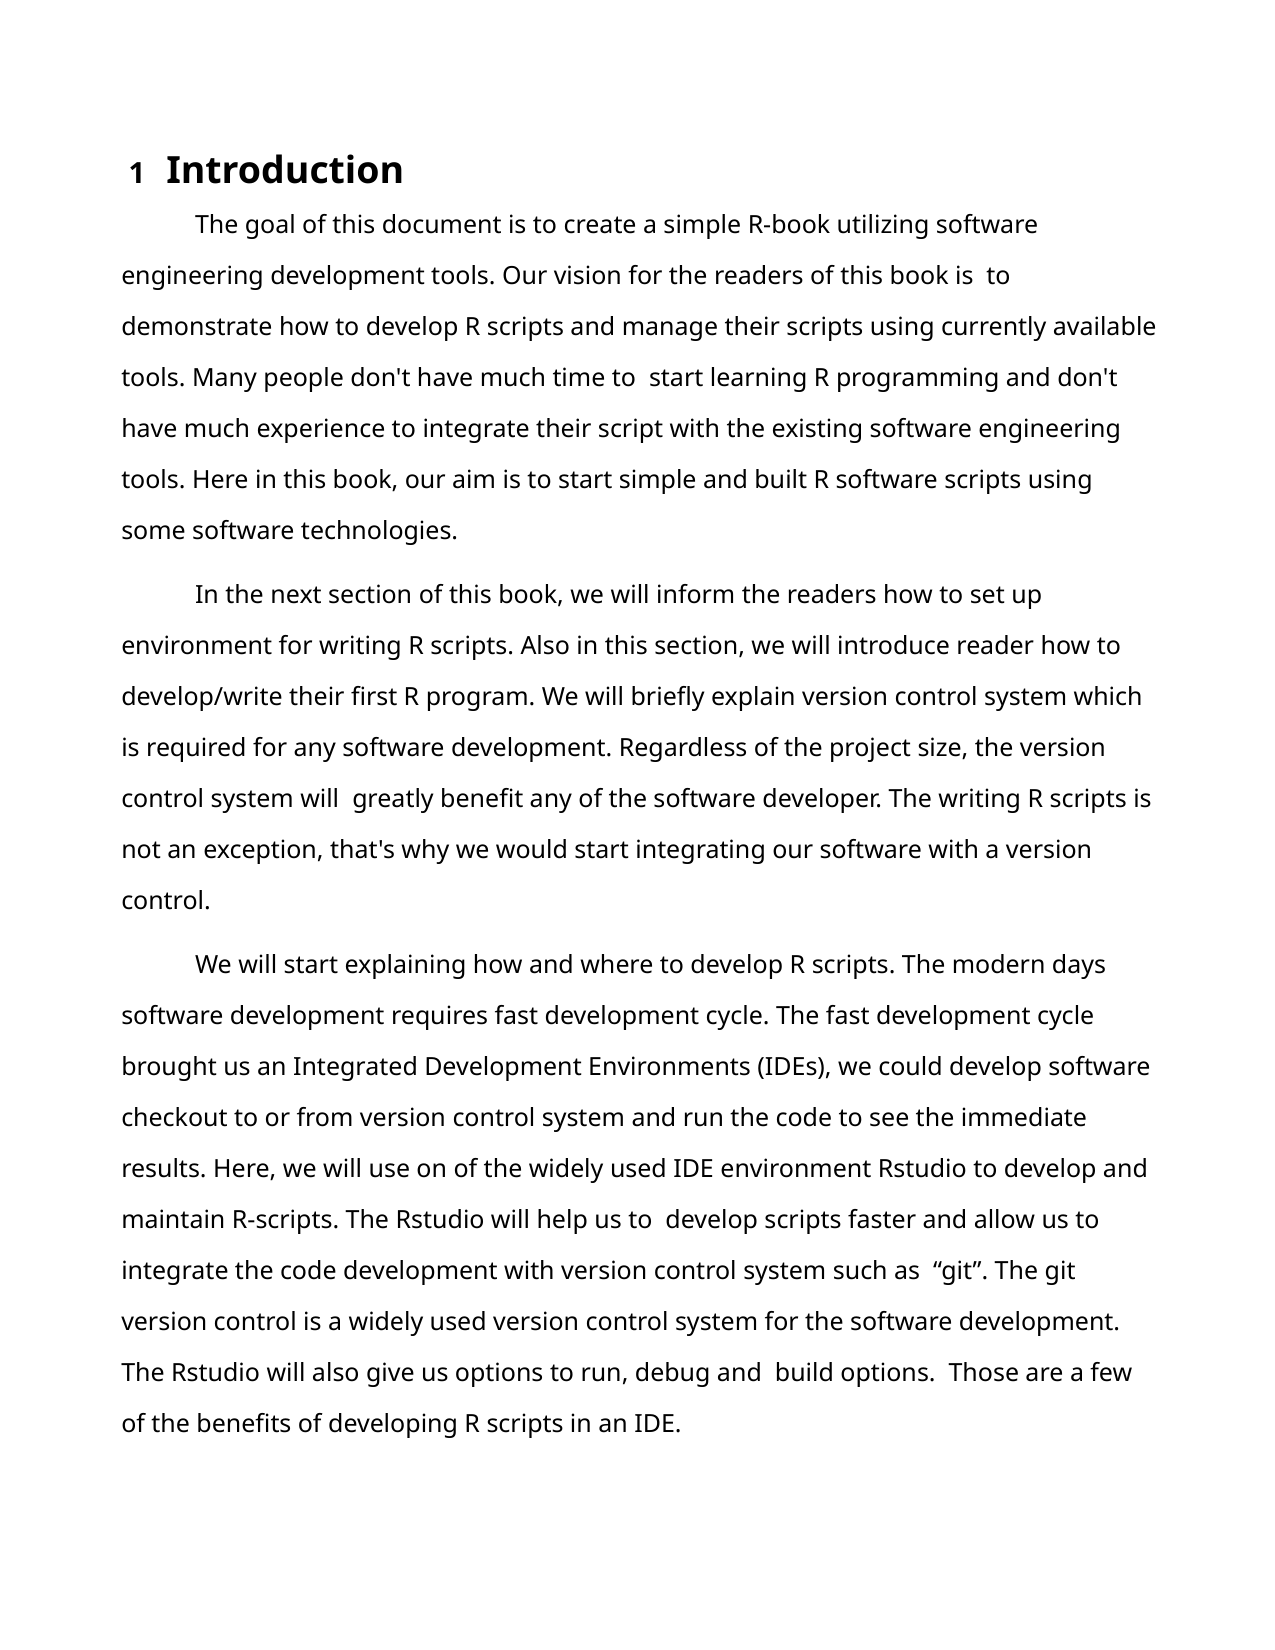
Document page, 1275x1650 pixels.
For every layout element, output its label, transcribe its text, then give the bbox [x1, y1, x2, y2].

text The goal of this document is to create a simple R-book utilizing software engineering development tools. Our vision for the readers of this book is to demonstrate how to develop R scripts and manage their scripts using currently available tools. Many people don't have much time to start learning R programming and don't have much experience to integrate their script with the existing software engineering tools. Here in this book, our aim is to start simple and built R software scripts using some software technologies. [121, 207, 1158, 547]
subtitle Introduction [121, 143, 1158, 194]
text In the next section of this book, we will inform the readers how to set up environment for writing R scripts. Also in this section, we will introduce reader how to develop/write their first R program. We will briefly explain version control system which is required for any software development. Regardless of the project size, the version control system will greatly benefit any of the software developer. The writing R scripts is not an exception, that's why we would start integrating our software with a version control. [121, 576, 1158, 917]
text We will start explaining how and where to develop R scripts. The modern days software development requires fast development cycle. The fast development cycle brought us an Integrated Development Environments (IDEs), we could develop software checkout to or from version control system and run the code to see the immediate results. Here, we will use on of the widely used IDE environment Rstudio to develop and maintain R-scripts. The Rstudio will help us to develop scripts faster and allow us to integrate the code development with version control system such as “git”. The git version control is a widely used version control system for the software development. The Rstudio will also give us options to run, debug and build options. Those are a few of the benefits of developing R scripts in an IDE. [121, 946, 1158, 1440]
